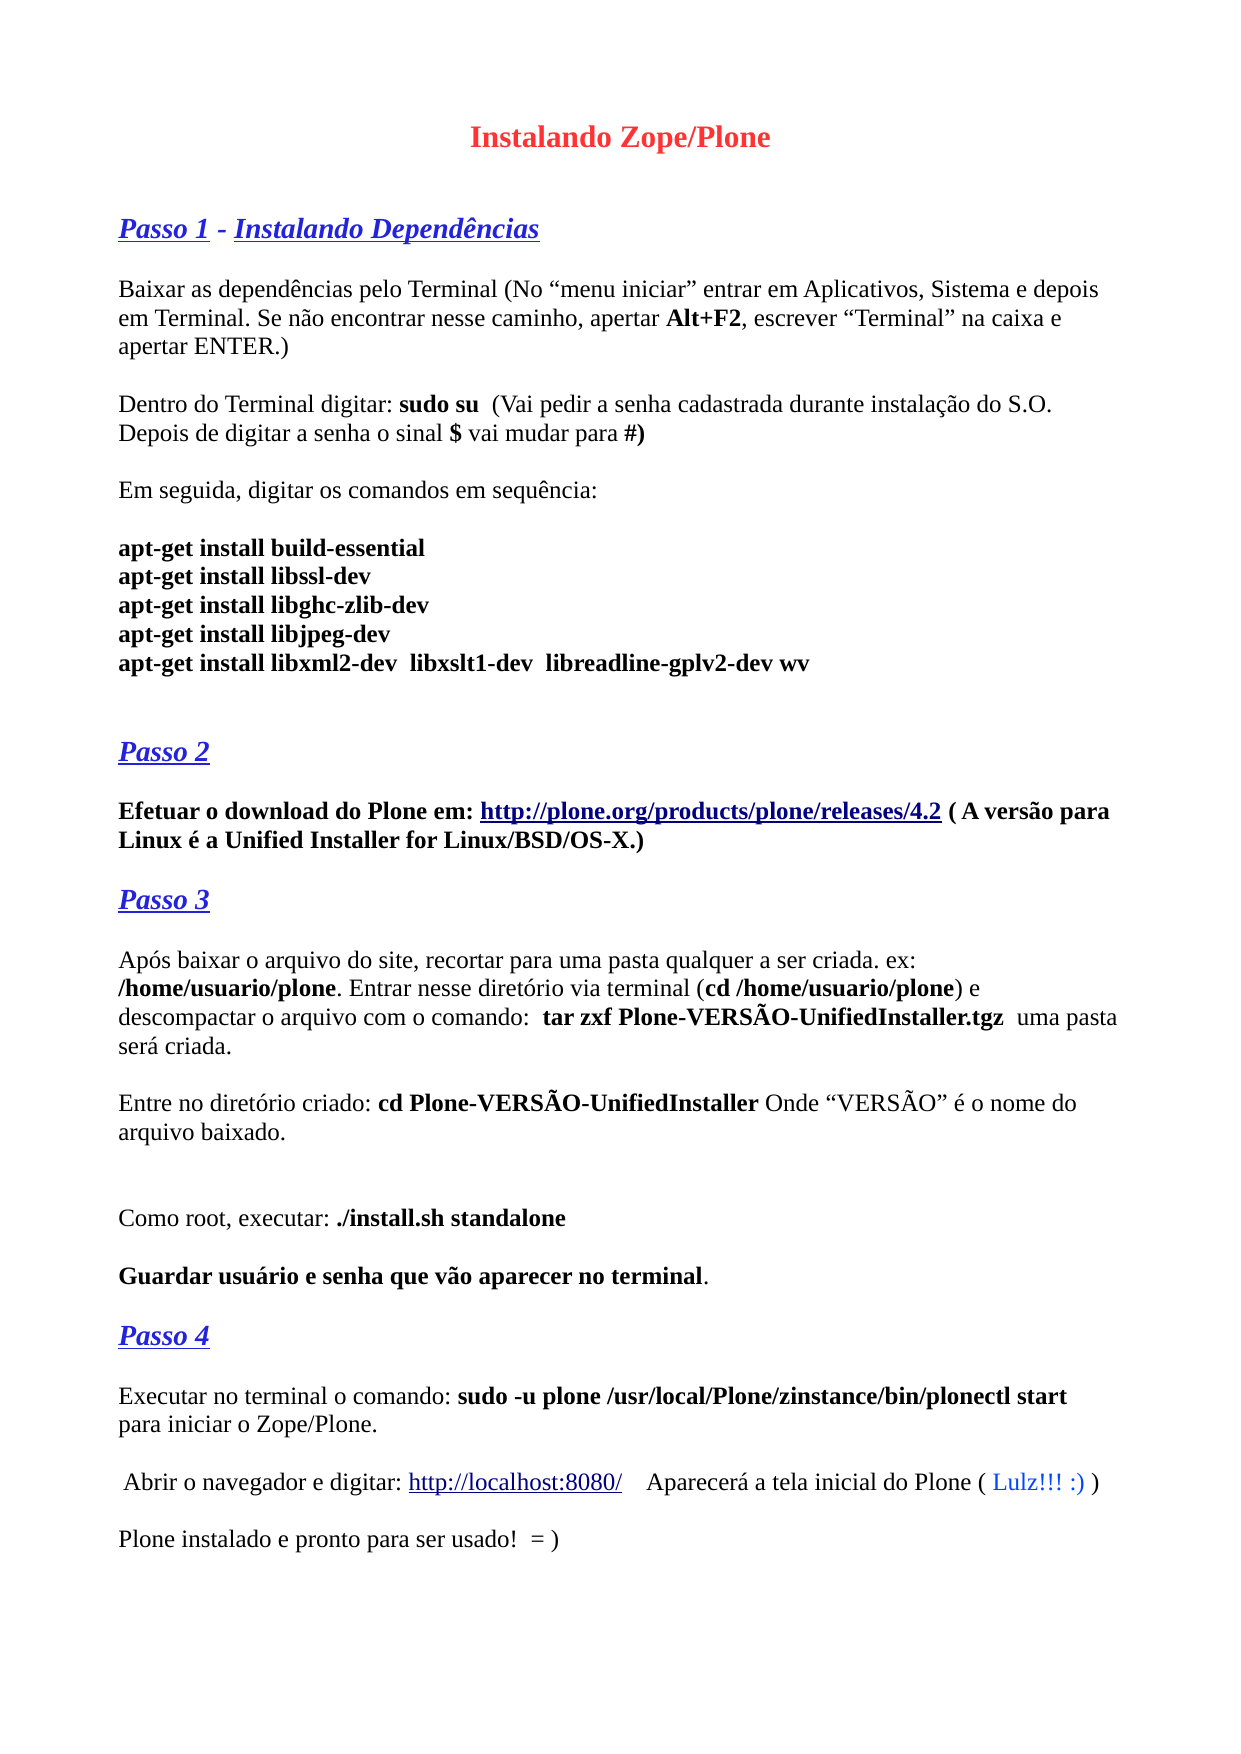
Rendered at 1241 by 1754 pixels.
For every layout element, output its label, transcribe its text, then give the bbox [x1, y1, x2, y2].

text apt-get install libxml2-dev libxslt1-dev libreadline-gplv2-dev wv [118, 648, 1122, 676]
text Dentro do Terminal digitar: sudo su (Vai pedir a senha cadastrada durante instalação do S.O. Depois de digitar a senha o sinal $ vai mudar para #) [118, 389, 1122, 446]
text Após baixar o arquivo do site, recortar para uma pasta qualquer a ser criada. ex: /home/usuario/plone. Entrar nesse diretório via terminal (cd /home/usuario/plone) e descompactar o arquivo com o comando: tar zxf Plone-VERSÃO-UnifiedInstaller.tgz uma pasta será criada. [118, 945, 1122, 1060]
text Baixar as dependências pelo Terminal (No “menu iniciar” entrar em Aplicativos, Sistema e depois em Terminal. Se não encontrar nesse caminho, apertar Alt+F2, escrever “Terminal” na caixa e apertar ENTER.) [118, 274, 1122, 360]
text Passo 2 [118, 734, 1122, 767]
text Executar no terminal o comando: sudo -u plone /usr/local/Plone/zinstance/bin/plonectl start para iniciar o Zope/Plone. [118, 1381, 1122, 1438]
text apt-get install libjpeg-dev [118, 619, 1122, 648]
text Abrir o navegador e digitar: http://localhost:8080/ Aparecerá a tela inicial do Plone ( Lulz!!! :) ) [118, 1467, 1122, 1496]
text apt-get install libghc-zlib-dev [118, 590, 1122, 619]
text Passo 4 [118, 1318, 1122, 1352]
text Guardar usuário e senha que vão aparecer no terminal. [118, 1261, 1122, 1290]
text Plone instalado e pronto para ser usado! = ) [118, 1524, 1122, 1553]
text apt-get install build-essential [118, 533, 1122, 561]
text apt-get install libssl-dev [118, 561, 1122, 590]
text Passo 3 [118, 882, 1122, 916]
text Como root, executar: ./install.sh standalone [118, 1203, 1122, 1232]
text Em seguida, digitar os comandos em sequência: [118, 475, 1122, 504]
text Efetuar o download do Plone em: http://plone.org/products/plone/releases/4.2 ( A versão para Linux é a Unified Installer for Linux/BSD/OS-X.) [118, 796, 1122, 854]
text Passo 1 - Instalando Dependências [118, 212, 1122, 245]
text Instalando Zope/Plone [118, 118, 1122, 154]
text Entre no diretório criado: cd Plone-VERSÃO-UnifiedInstaller Onde “VERSÃO” é o nome do arquivo baixado. [118, 1088, 1122, 1146]
